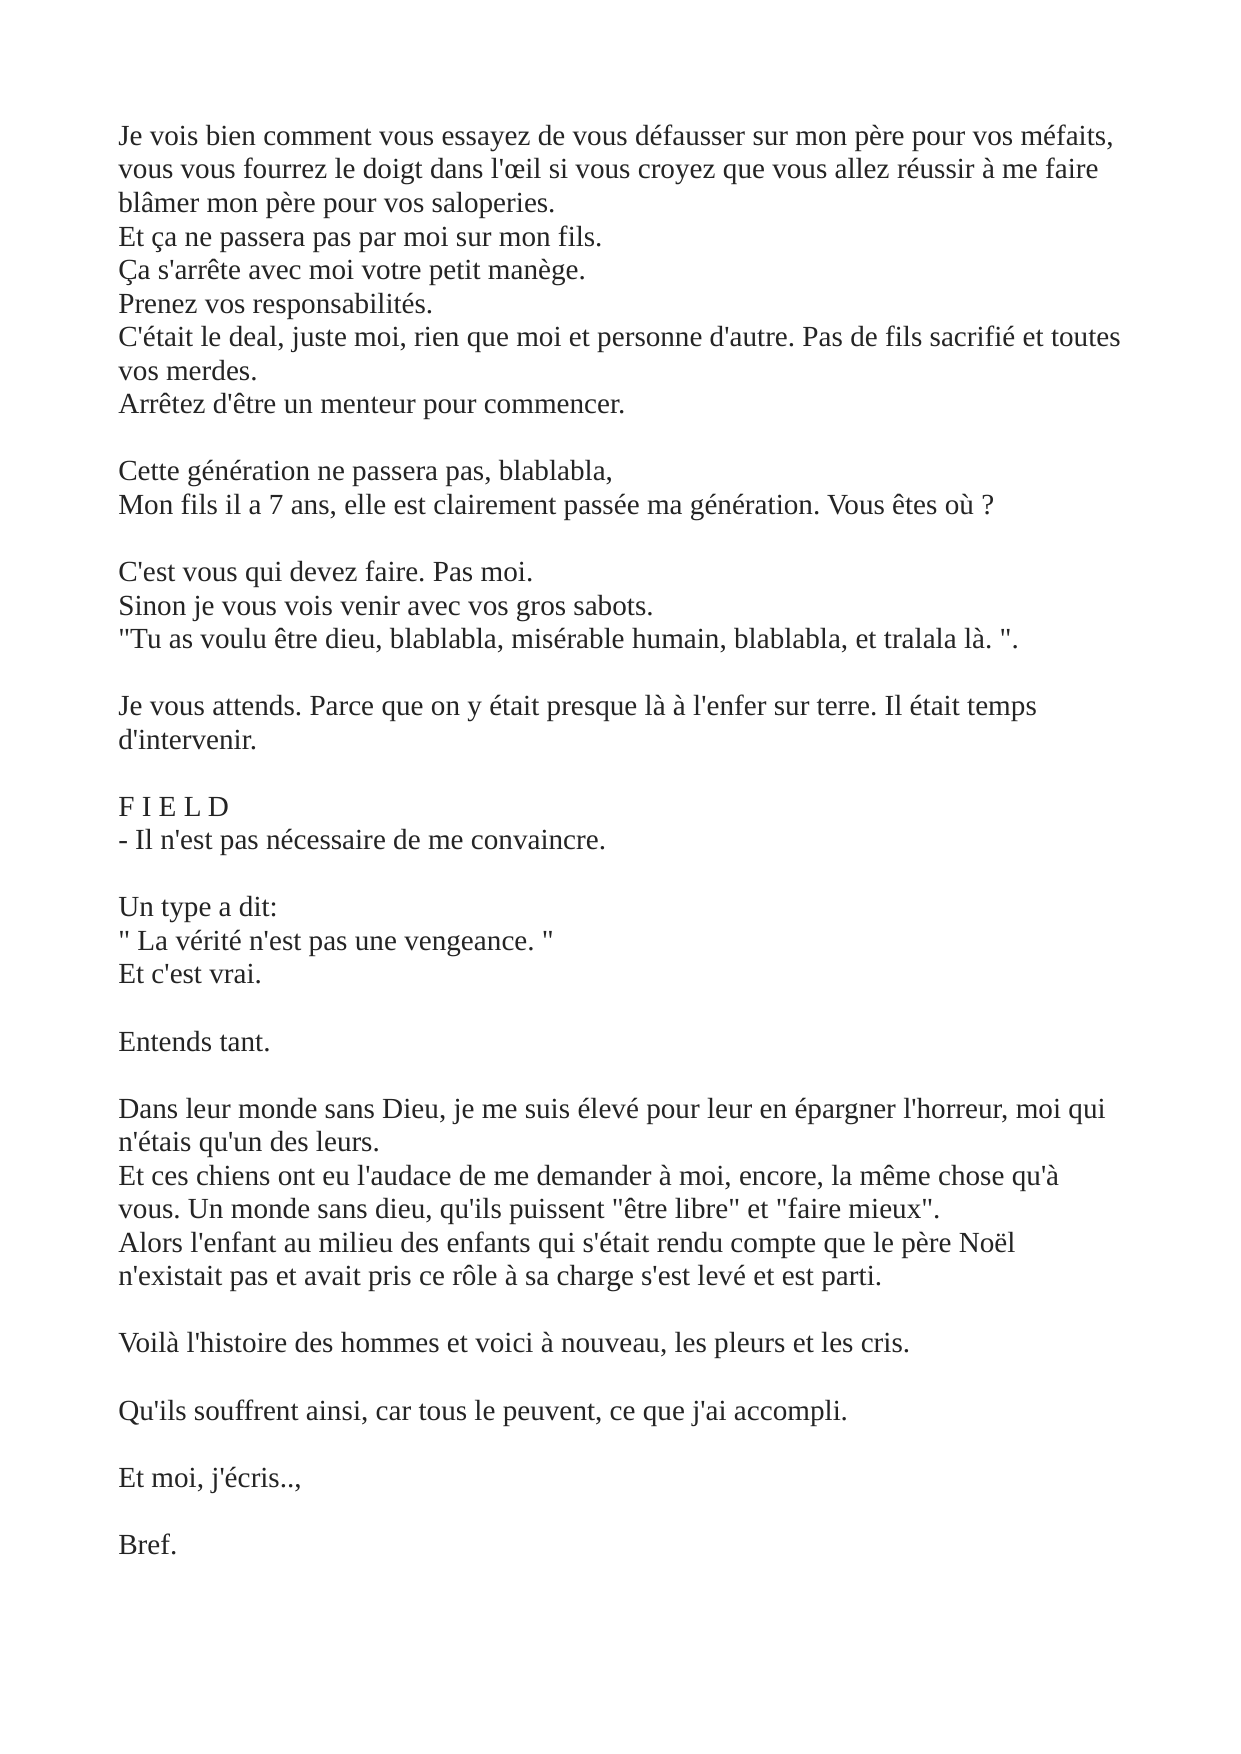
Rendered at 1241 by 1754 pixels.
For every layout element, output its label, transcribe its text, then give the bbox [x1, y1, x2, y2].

text Mon fils il a 7 ans, elle est clairement passée ma génération. Vous êtes où ? [118, 487, 1122, 521]
text Entends tant. [118, 1024, 1122, 1057]
text C'est vous qui devez faire. Pas moi. [118, 554, 1122, 588]
text Cette génération ne passera pas, blablabla, [118, 453, 1122, 487]
text Je vois bien comment vous essayez de vous défausser sur mon père pour vos méfaits, vous vous fourrez le doigt dans l'œil si vous croyez que vous allez réussir à me faire blâmer mon père pour vos saloperies. [118, 118, 1122, 219]
text F I E L D [118, 789, 1122, 822]
text Et c'est vrai. [118, 957, 1122, 990]
text Et ces chiens ont eu l'audace de me demander à moi, encore, la même chose qu'à vous. Un monde sans dieu, qu'ils puissent "être libre" et "faire mieux". [118, 1158, 1122, 1225]
text Sinon je vous vois venir avec vos gros sabots. [118, 588, 1122, 621]
text Qu'ils souffrent ainsi, car tous le peuvent, ce que j'ai accompli. [118, 1393, 1122, 1426]
text "Tu as voulu être dieu, blablabla, misérable humain, blablabla, et tralala là. ". [118, 621, 1122, 655]
text Dans leur monde sans Dieu, je me suis élevé pour leur en épargner l'horreur, moi qui n'étais qu'un des leurs. [118, 1091, 1122, 1158]
text Ça s'arrête avec moi votre petit manège. [118, 252, 1122, 286]
text Et moi, j'écris.., [118, 1460, 1122, 1493]
text - Il n'est pas nécessaire de me convaincre. [118, 822, 1122, 856]
text C'était le deal, juste moi, rien que moi et personne d'autre. Pas de fils sacrifié et toutes vos merdes. [118, 319, 1122, 386]
text Voilà l'histoire des hommes et voici à nouveau, les pleurs et les cris. [118, 1326, 1122, 1359]
text " La vérité n'est pas une vengeance. " [118, 923, 1122, 957]
text Arrêtez d'être un menteur pour commencer. [118, 386, 1122, 420]
text Un type a dit: [118, 889, 1122, 923]
text Bref. [118, 1527, 1122, 1560]
text Je vous attends. Parce que on y était presque là à l'enfer sur terre. Il était temps d'intervenir. [118, 688, 1122, 755]
text Prenez vos responsabilités. [118, 286, 1122, 319]
text Alors l'enfant au milieu des enfants qui s'était rendu compte que le père Noël n'existait pas et avait pris ce rôle à sa charge s'est levé et est parti. [118, 1225, 1122, 1292]
text Et ça ne passera pas par moi sur mon fils. [118, 219, 1122, 252]
